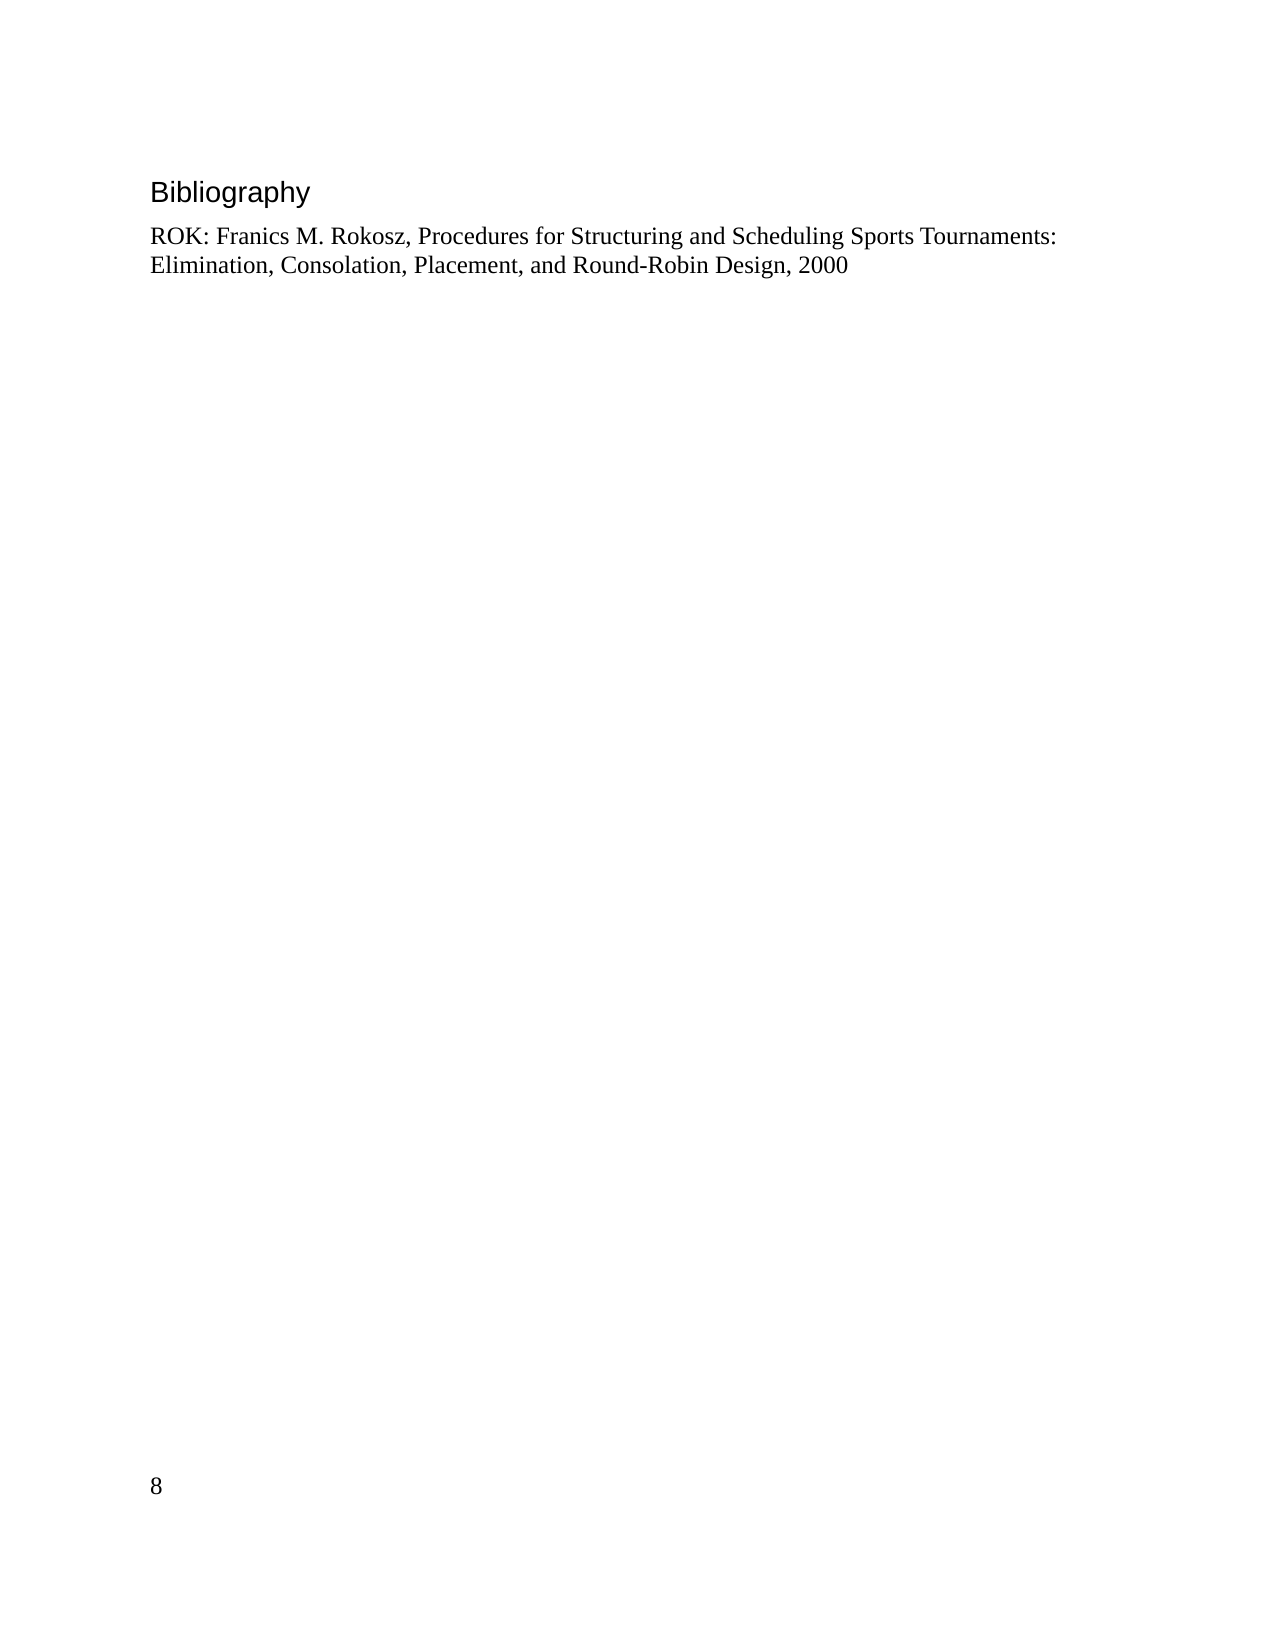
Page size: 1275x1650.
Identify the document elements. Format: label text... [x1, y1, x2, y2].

subtitle Bibliography [150, 175, 1125, 208]
text ROK: Franics M. Rokosz, Procedures for Structuring and Scheduling Sports Tournaments: Elimination, Consolation, Placement, and Round-Robin Design, 2000 [150, 221, 1125, 278]
